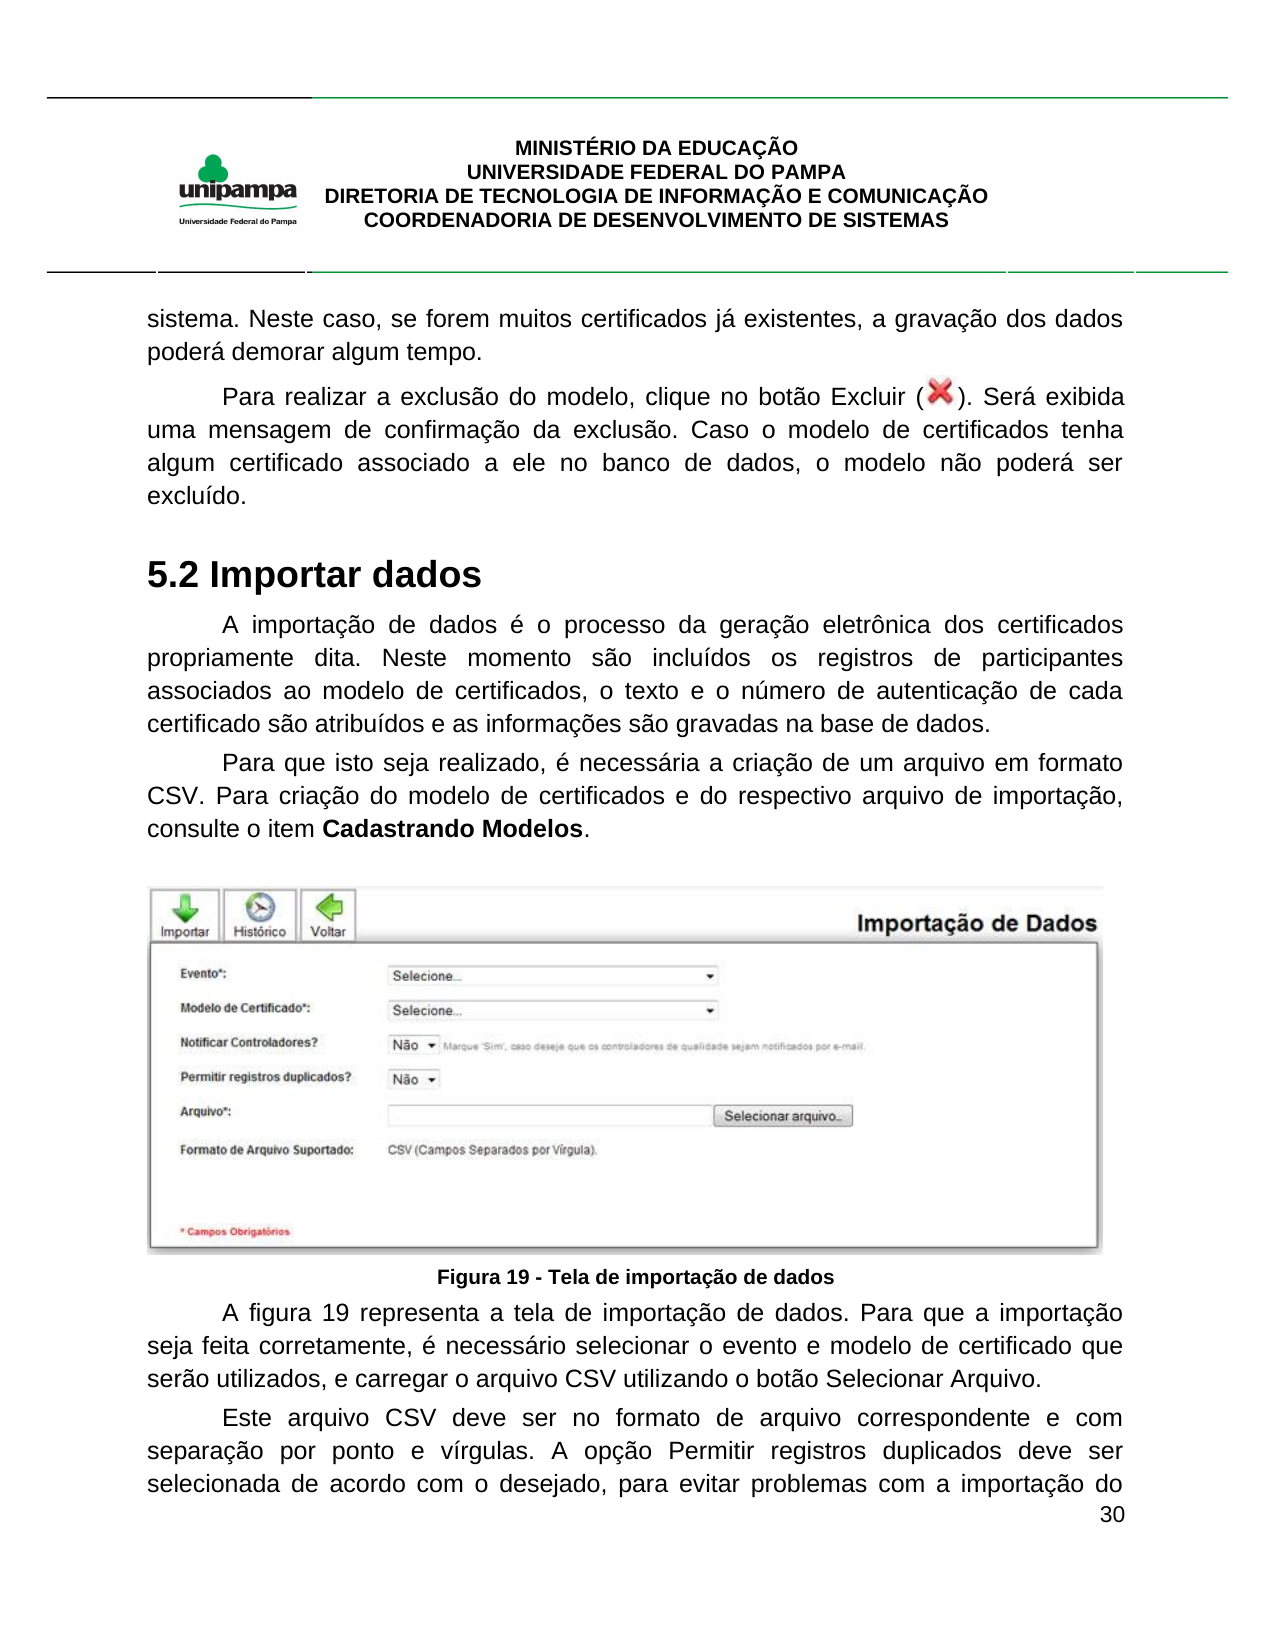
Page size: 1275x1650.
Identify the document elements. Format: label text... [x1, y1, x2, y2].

text Para realizar a exclusão do modelo, clique no botão Excluir (). Será exibida uma mensagem de confirmação da exclusão. Caso o modelo de certificados tenha algum certificado associado a ele no banco de dados, o modelo não poderá ser excluído. [147, 376, 1125, 510]
text sistema. Neste caso, se forem muitos certificados já existentes, a gravação dos dados poderá demorar algum tempo. [147, 304, 1125, 366]
picture [1008, 125, 1134, 273]
picture [307, 125, 1006, 273]
text Este arquivo CSV deve ser no formato de arquivo correspondente e com separação por ponto e vírgulas. A opção Permitir registros duplicados deve ser selecionada de acordo com o desejado, para evitar problemas com a importação do [147, 1403, 1125, 1498]
subtitle 5.2 Importar dados [147, 552, 1125, 595]
picture [146, 886, 1104, 1255]
picture [46, 97, 1228, 273]
picture [925, 375, 958, 406]
text A figura 19 representa a tela de importação de dados. Para que a importação seja feita corretamente, é necessário selecionar o evento e modelo de certificado que serão utilizados, e carregar o arquivo CSV utilizando o botão Selecionar Arquivo. [147, 1298, 1125, 1393]
text A importação de dados é o processo da geração eletrônica dos certificados propriamente dita. Neste momento são incluídos os registros de participantes associados ao modelo de certificados, o texto e o número de autenticação de cada certificado são atribuídos e as informações são gravadas na base de dados. [147, 610, 1125, 738]
text Para que isto seja realizado, é necessária a criação de um arquivo em formato CSV. Para criação do modelo de certificados e do respectivo arquivo de importação, consulte o item Cadastrando Modelos. [147, 748, 1125, 843]
text Figura 19 - Tela de importação de dados [147, 1264, 1125, 1288]
picture [158, 125, 306, 273]
